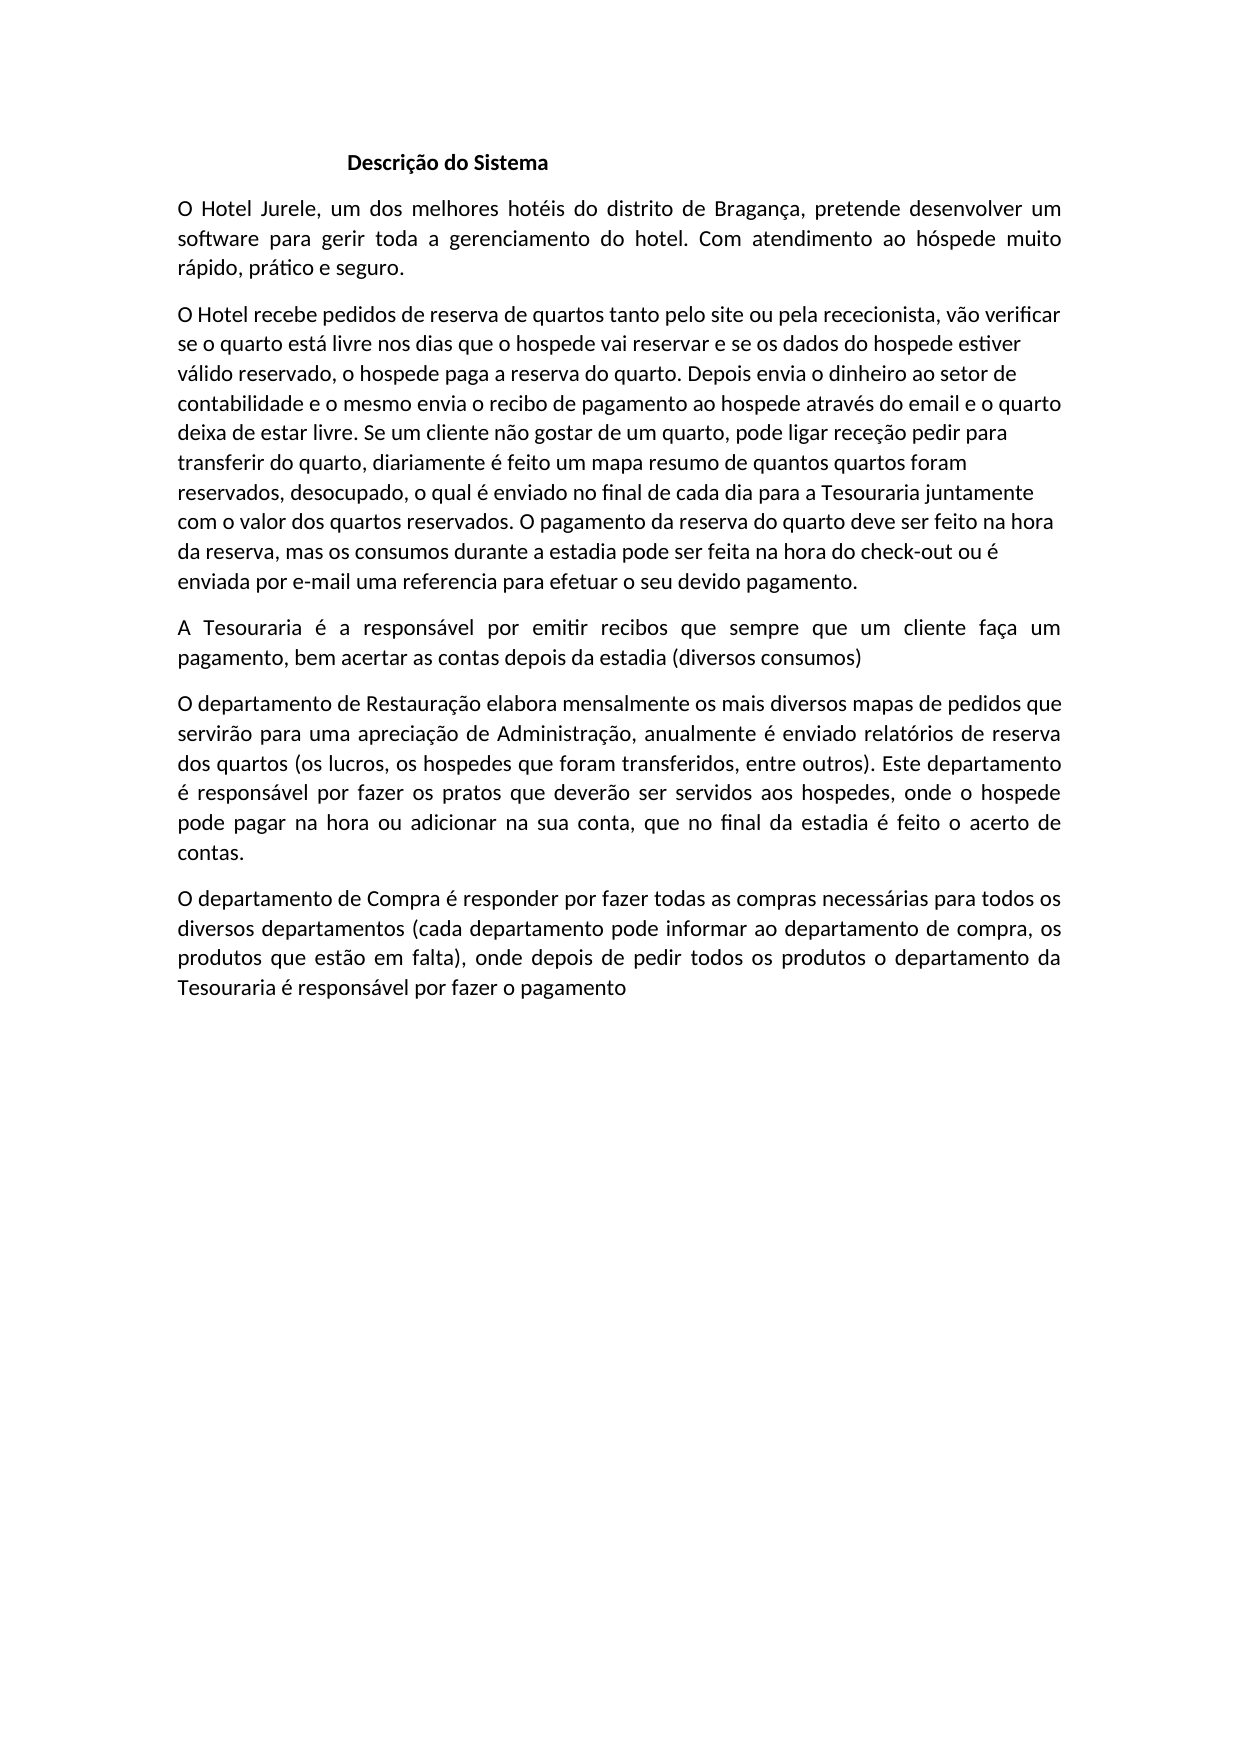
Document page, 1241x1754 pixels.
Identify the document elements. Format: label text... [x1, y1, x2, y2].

text O departamento de Restauração elabora mensalmente os mais diversos mapas de pedidos que servirão para uma apreciação de Administração, anualmente é enviado relatórios de reserva dos quartos (os lucros, os hospedes que foram transferidos, entre outros). Este departamento é responsável por fazer os pratos que deverão ser servidos aos hospedes, onde o hospede pode pagar na hora ou adicionar na sua conta, que no final da estadia é feito o acerto de contas. [177, 689, 1063, 866]
text O Hotel Jurele, um dos melhores hotéis do distrito de Bragança, pretende desenvolver um software para gerir toda a gerenciamento do hotel. Com atendimento ao hóspede muito rápido, prático e seguro. [177, 194, 1063, 281]
text O Hotel recebe pedidos de reserva de quartos tanto pelo site ou pela rececionista, vão verificar se o quarto está livre nos dias que o hospede vai reservar e se os dados do hospede estiver válido reservado, o hospede paga a reserva do quarto. Depois envia o dinheiro ao setor de contabilidade e o mesmo envia o recibo de pagamento ao hospede através do email e o quarto deixa de estar livre. Se um cliente não gostar de um quarto, pode ligar receção pedir para transferir do quarto, diariamente é feito um mapa resumo de quantos quartos foram reservados, desocupado, o qual é enviado no final de cada dia para a Tesouraria juntamente com o valor dos quartos reservados. O pagamento da reserva do quarto deve ser feito na hora da reserva, mas os consumos durante a estadia pode ser feita na hora do check-out ou é enviada por e-mail uma referencia para efetuar o seu devido pagamento. [177, 300, 1063, 595]
text A Tesouraria é a responsável por emitir recibos que sempre que um cliente faça um pagamento, bem acertar as contas depois da estadia (diversos consumos) [177, 613, 1063, 671]
text O departamento de Compra é responder por fazer todas as compras necessárias para todos os diversos departamentos (cada departamento pode informar ao departamento de compra, os produtos que estão em falta), onde depois de pedir todos os produtos o departamento da Tesouraria é responsável por fazer o pagamento [177, 884, 1063, 1001]
text Descrição do Sistema [177, 148, 1063, 176]
